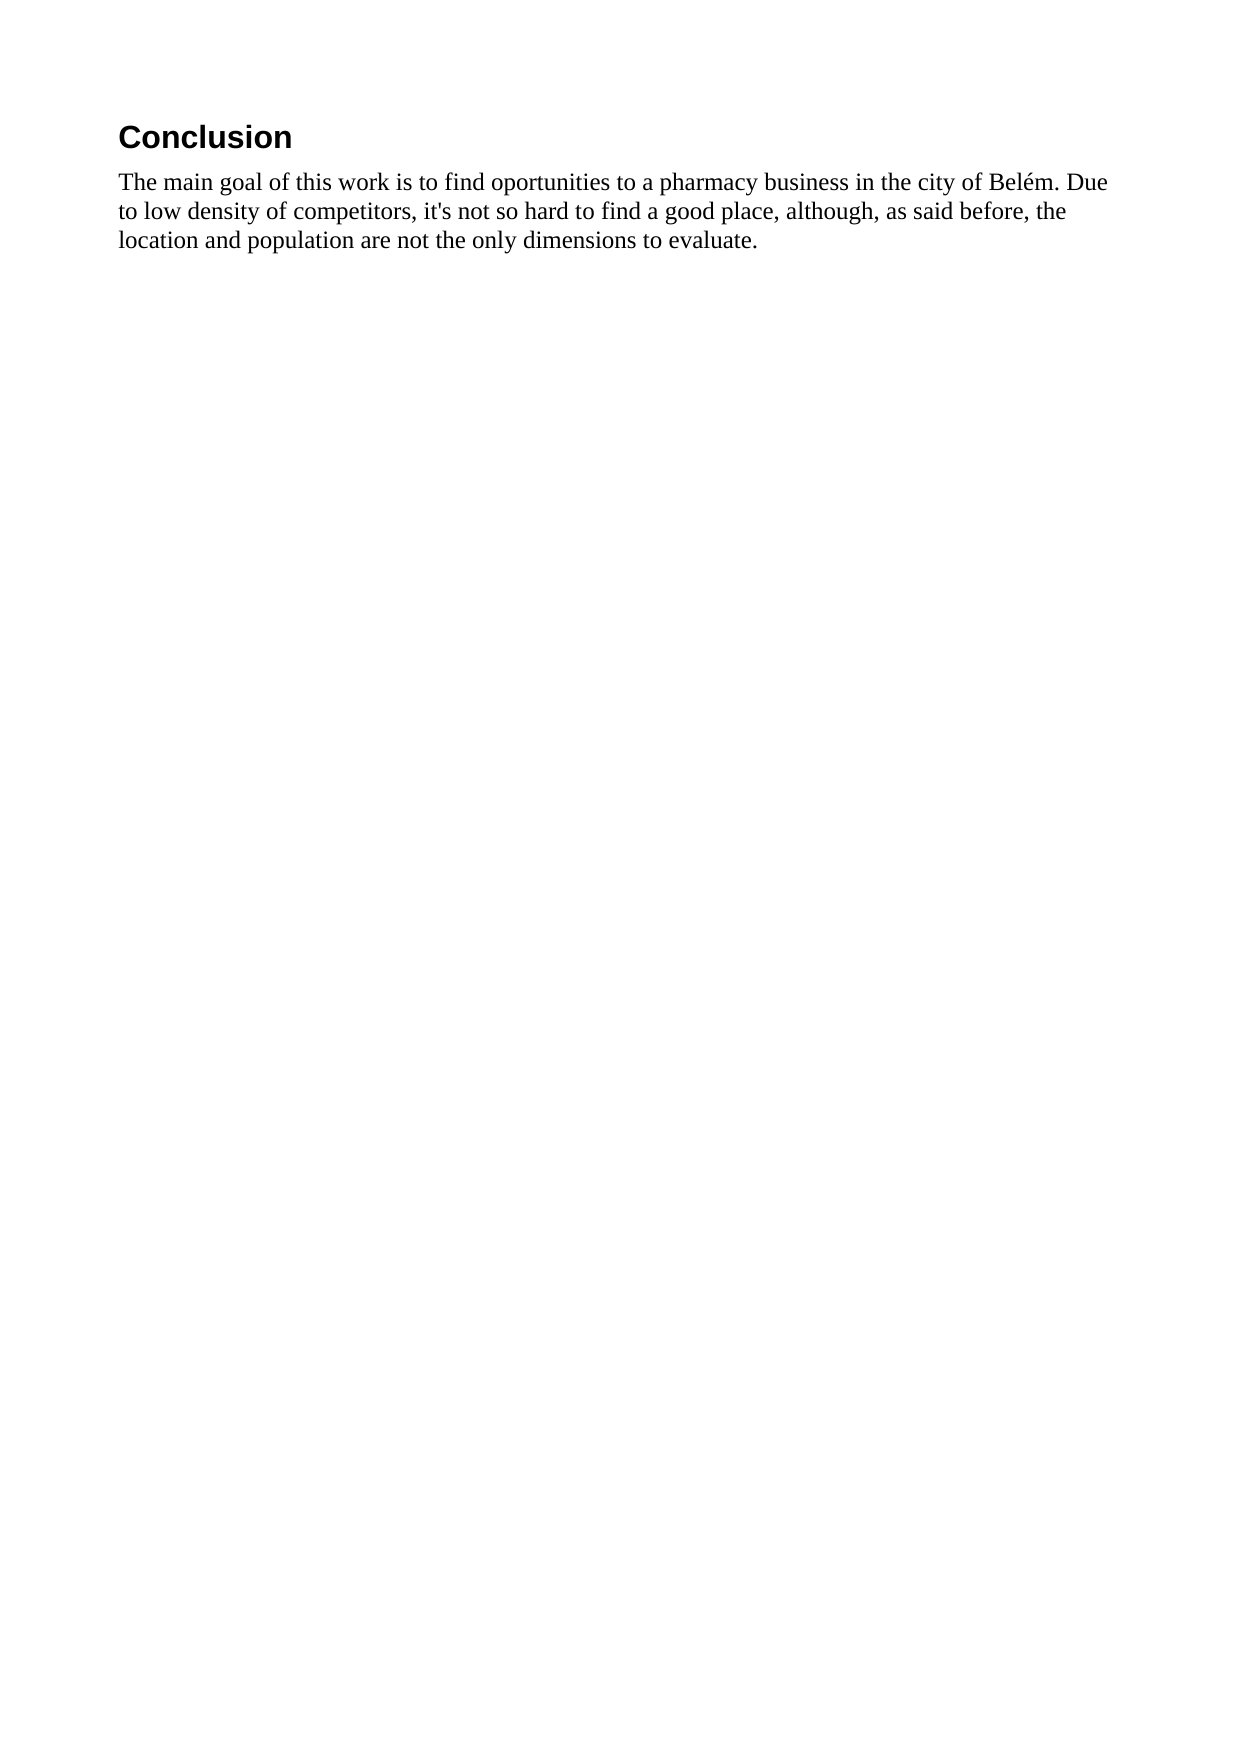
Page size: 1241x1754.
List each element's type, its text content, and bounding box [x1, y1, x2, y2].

text The main goal of this work is to find oportunities to a pharmacy business in the city of Belém. Due to low density of competitors, it's not so hard to find a good place, although, as said before, the location and population are not the only dimensions to evaluate. [118, 167, 1122, 254]
subtitle Conclusion [118, 118, 1122, 155]
